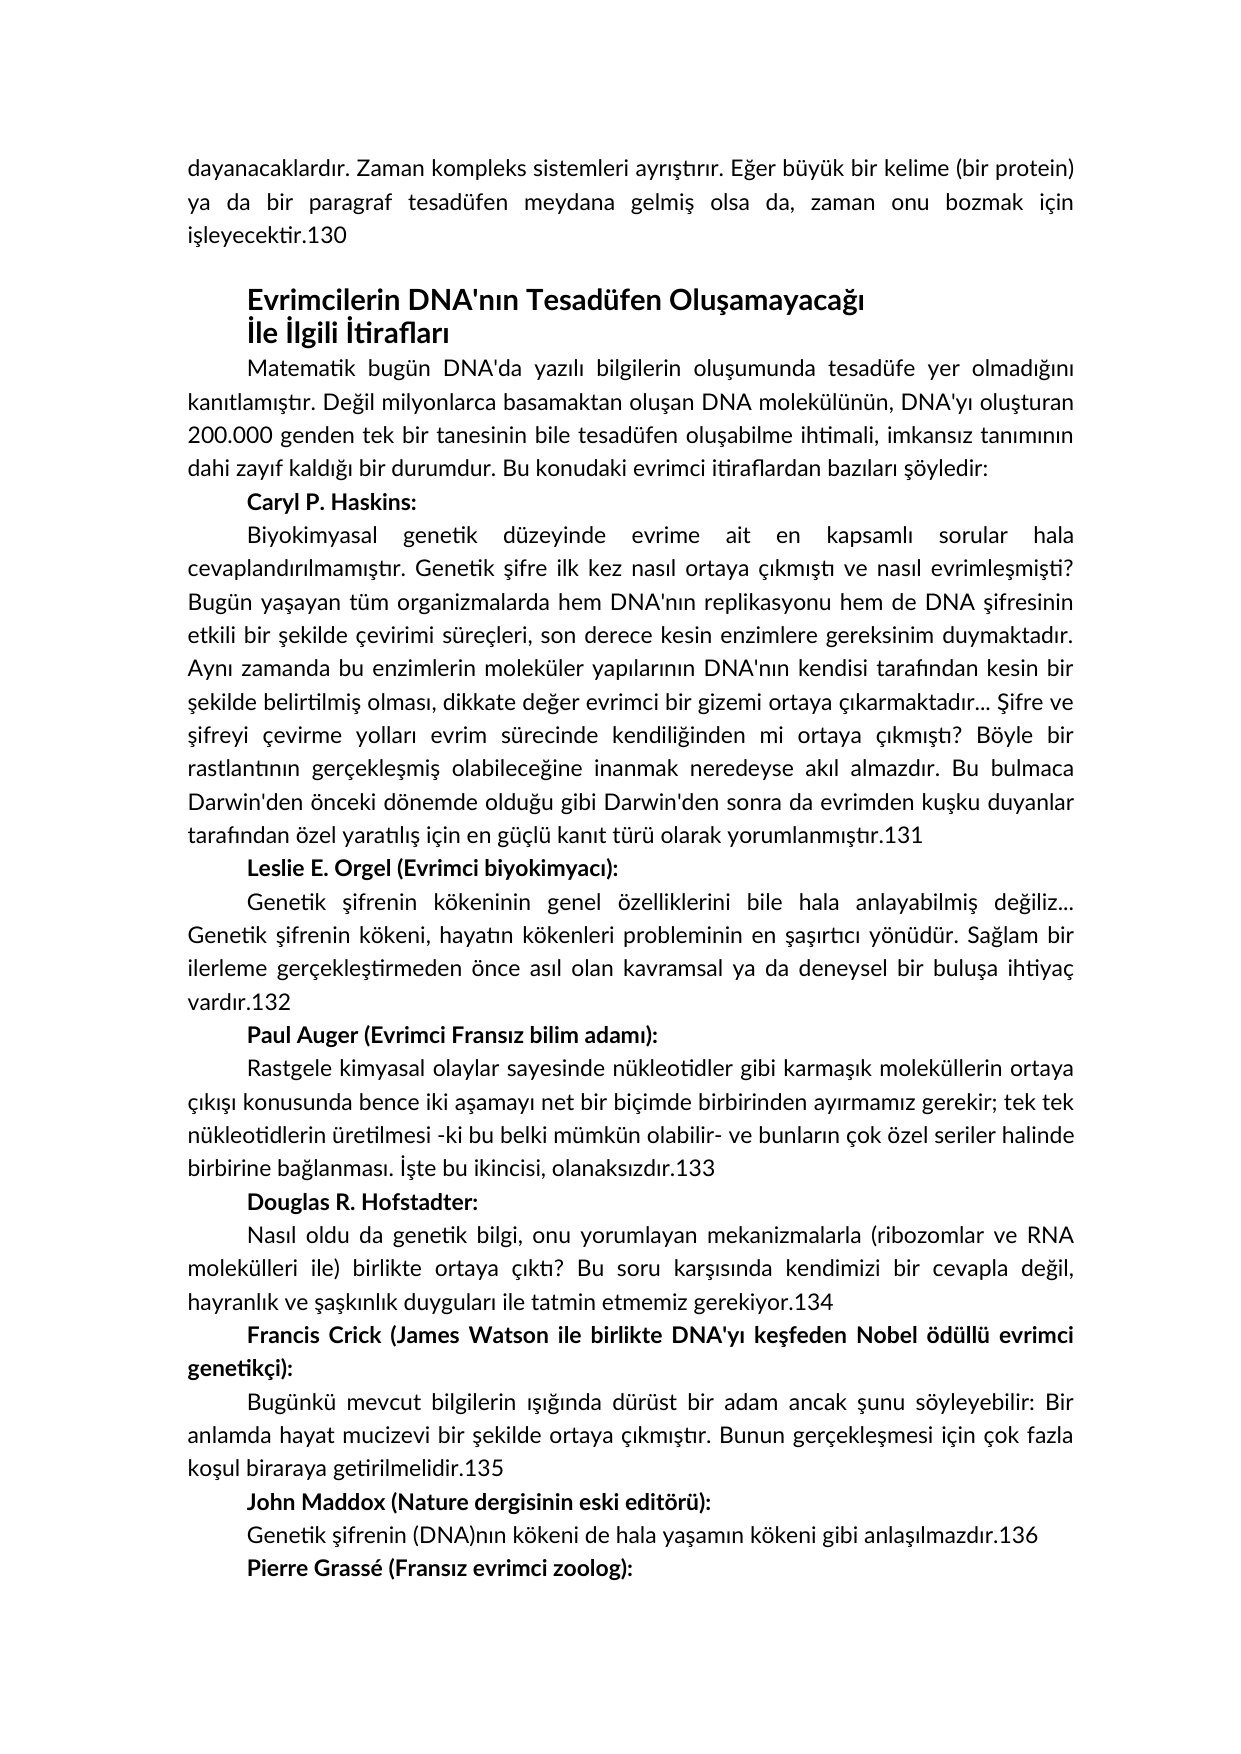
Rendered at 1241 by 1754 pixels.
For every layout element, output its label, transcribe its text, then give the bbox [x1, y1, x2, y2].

text Douglas R. Hofstadter: [187, 1183, 1075, 1217]
text Leslie E. Orgel (Evrimci biyokimyacı): [187, 850, 1075, 883]
text Nasıl oldu da genetik bilgi, onu yorumlayan mekanizmalarla (ribozomlar ve RNA molekülleri ile) birlikte ortaya çıktı? Bu soru karşısında kendimizi bir cevapla değil, hayranlık ve şaşkınlık duyguları ile tatmin etmemiz gerekiyor.134 [187, 1217, 1075, 1317]
text John Maddox (Nature dergisinin eski editörü): [187, 1483, 1075, 1517]
text Biyokimyasal genetik düzeyinde evrime ait en kapsamlı sorular hala cevaplandırılmamıştır. Genetik şifre ilk kez nasıl ortaya çıkmıştı ve nasıl evrimleşmişti? Bugün yaşayan tüm organizmalarda hem DNA'nın replikasyonu hem de DNA şifresinin etkili bir şekilde çevirimi süreçleri, son derece kesin enzimlere gereksinim duymaktadır. Aynı zamanda bu enzimlerin moleküler yapılarının DNA'nın kendisi tarafından kesin bir şekilde belirtilmiş olması, dikkate değer evrimci bir gizemi ortaya çıkarmaktadır... Şifre ve şifreyi çevirme yolları evrim sürecinde kendiliğinden mi ortaya çıkmıştı? Böyle bir rastlantının gerçekleşmiş olabileceğine inanmak neredeyse akıl almazdır. Bu bulmaca Darwin'den önceki dönemde olduğu gibi Darwin'den sonra da evrimden kuşku duyanlar tarafından özel yaratılış için en güçlü kanıt türü olarak yorumlanmıştır.131 [187, 517, 1075, 850]
text Paul Auger (Evrimci Fransız bilim adamı): [187, 1017, 1075, 1050]
text Rastgele kimyasal olaylar sayesinde nükleotidler gibi karmaşık moleküllerin ortaya çıkışı konusunda bence iki aşamayı net bir biçimde birbirinden ayırmamız gerekir; tek tek nükleotidlerin üretilmesi -ki bu belki mümkün olabilir- ve bunların çok özel seriler halinde birbirine bağlanması. İşte bu ikincisi, olanaksızdır.133 [187, 1050, 1075, 1183]
text Evrimcilerin DNA'nın Tesadüfen Oluşamayacağı [187, 283, 1075, 317]
text Caryl P. Haskins: [187, 483, 1075, 517]
text dayanacaklardır. Zaman kompleks sistemleri ayrıştırır. Eğer büyük bir kelime (bir protein) ya da bir paragraf tesadüfen meydana gelmiş olsa da, zaman onu bozmak için işleyecektir.130 [187, 150, 1075, 250]
text Genetik şifrenin kökeninin genel özelliklerini bile hala anlayabilmiş değiliz... Genetik şifrenin kökeni, hayatın kökenleri probleminin en şaşırtıcı yönüdür. Sağlam bir ilerleme gerçekleştirmeden önce asıl olan kavramsal ya da deneysel bir buluşa ihtiyaç vardır.132 [187, 883, 1075, 1017]
text Matematik bugün DNA'da yazılı bilgilerin oluşumunda tesadüfe yer olmadığını kanıtlamıştır. Değil milyonlarca basamaktan oluşan DNA molekülünün, DNA'yı oluşturan 200.000 genden tek bir tanesinin bile tesadüfen oluşabilme ihtimali, imkansız tanımının dahi zayıf kaldığı bir durumdur. Bu konudaki evrimci itiraflardan bazıları şöyledir: [187, 350, 1075, 483]
text Pierre Grassé (Fransız evrimci zoolog): [187, 1550, 1075, 1583]
text Genetik şifrenin (DNA)nın kökeni de hala yaşamın kökeni gibi anlaşılmazdır.136 [187, 1517, 1075, 1550]
text Bugünkü mevcut bilgilerin ışığında dürüst bir adam ancak şunu söyleyebilir: Bir anlamda hayat mucizevi bir şekilde ortaya çıkmıştır. Bunun gerçekleşmesi için çok fazla koşul biraraya getirilmelidir.135 [187, 1383, 1075, 1483]
text İle İlgili İtirafları [187, 317, 1075, 350]
text Francis Crick (James Watson ile birlikte DNA'yı keşfeden Nobel ödüllü evrimci genetikçi): [187, 1317, 1075, 1383]
